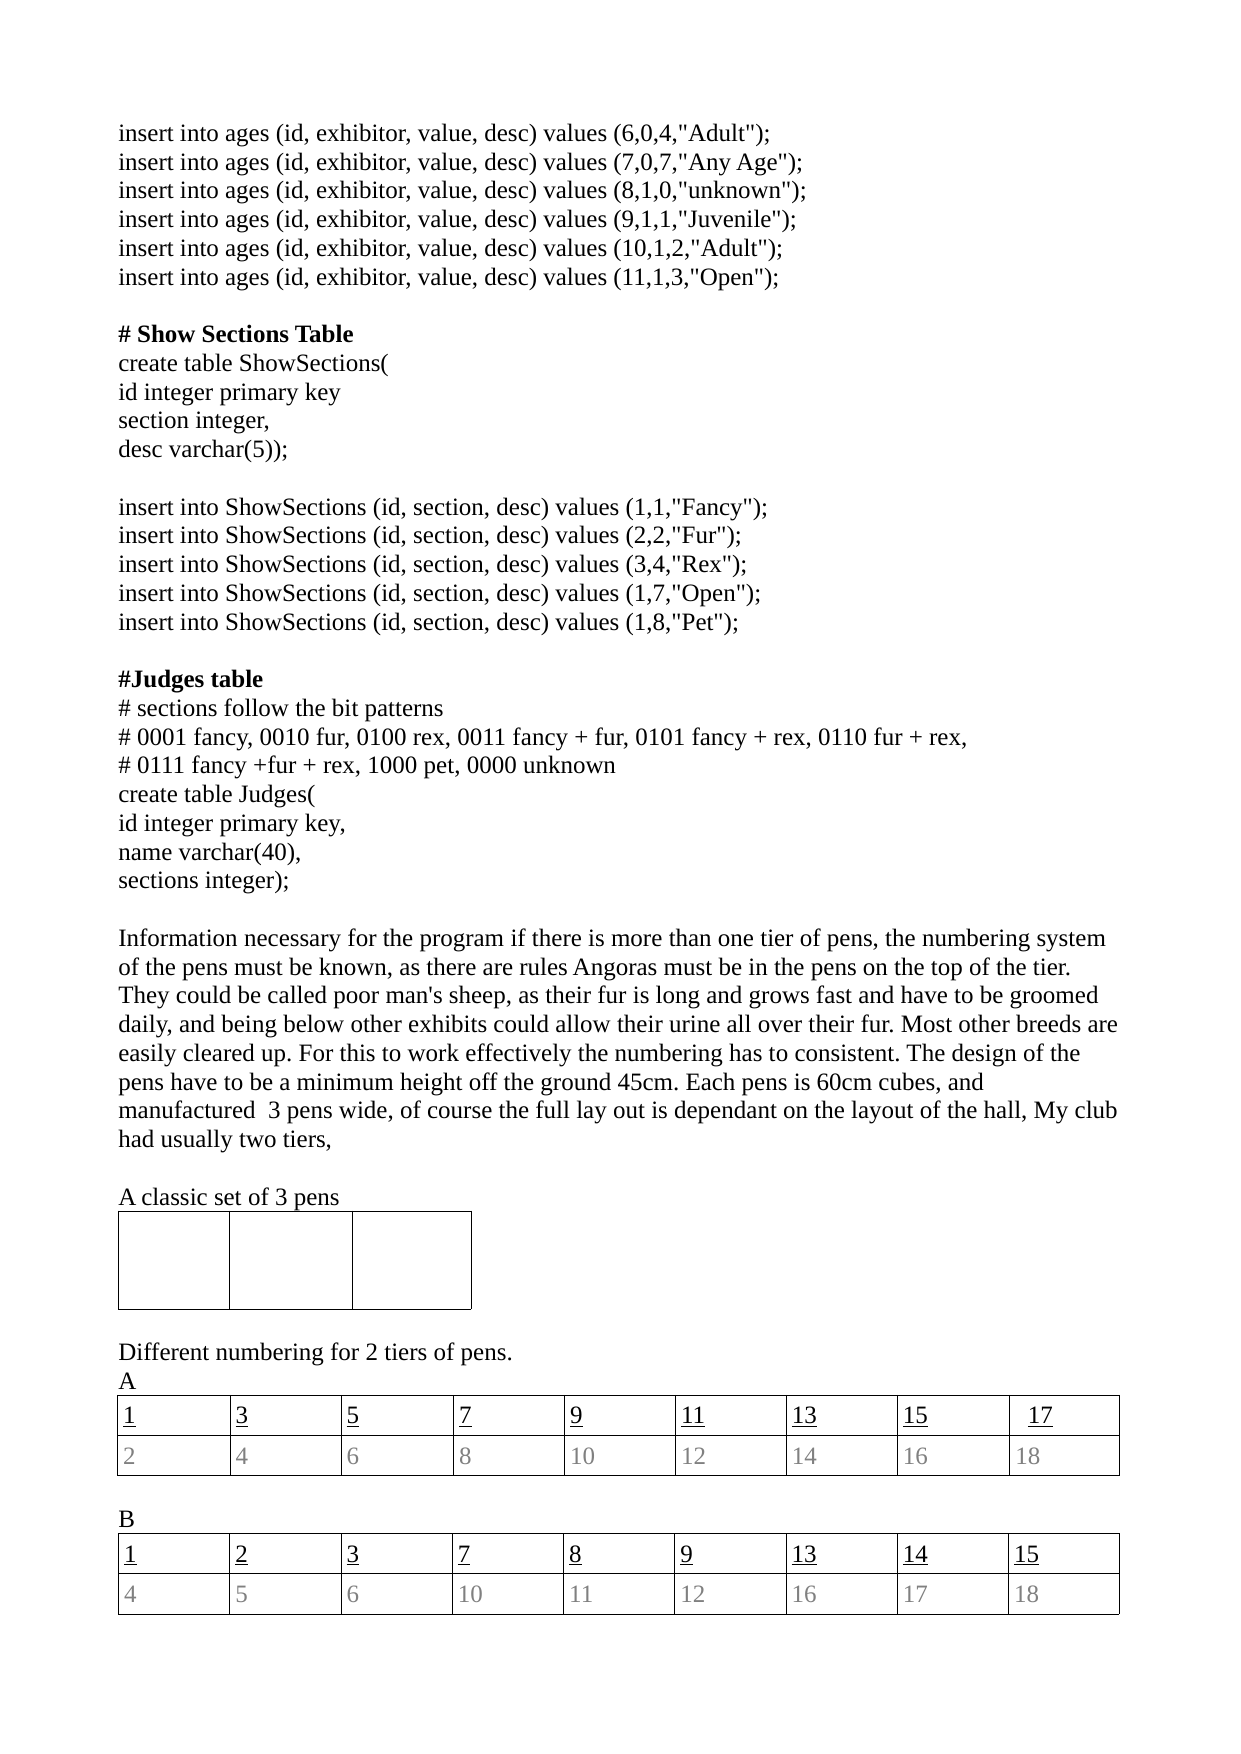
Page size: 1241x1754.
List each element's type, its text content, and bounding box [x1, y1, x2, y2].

text id integer primary key [118, 377, 1122, 406]
text #Judges table [118, 664, 1122, 693]
table_cell 6 [342, 1574, 452, 1614]
text create table ShowSections( [118, 348, 1122, 377]
text insert into ShowSections (id, section, desc) values (1,8,"Pet"); [118, 607, 1122, 636]
table_header 15 [1009, 1534, 1119, 1573]
text insert into ShowSections (id, section, desc) values (1,1,"Fancy"); [118, 492, 1122, 521]
table_cell 12 [676, 1436, 786, 1475]
text insert into ages (id, exhibitor, value, desc) values (6,0,4,"Adult"); [118, 118, 1122, 147]
text insert into ShowSections (id, section, desc) values (1,7,"Open"); [118, 578, 1122, 607]
table_header 9 [675, 1534, 786, 1573]
text section integer, [118, 406, 1122, 434]
table_cell 17 [898, 1574, 1008, 1614]
table_header 9 [565, 1396, 675, 1435]
table_cell 2 [118, 1436, 230, 1475]
text insert into ShowSections (id, section, desc) values (3,4,"Rex"); [118, 549, 1122, 578]
table_header 3 [231, 1396, 341, 1435]
table_cell 10 [453, 1574, 563, 1614]
text insert into ages (id, exhibitor, value, desc) values (9,1,1,"Juvenile"); [118, 204, 1122, 233]
table_cell 10 [565, 1436, 675, 1475]
table_header 5 [342, 1396, 453, 1435]
table_cell 16 [898, 1436, 1009, 1475]
text # sections follow the bit patterns [118, 693, 1122, 722]
table_header [230, 1212, 352, 1308]
table_cell 18 [1010, 1436, 1119, 1475]
table_header [353, 1212, 471, 1308]
table_cell 5 [230, 1574, 341, 1614]
table_cell 6 [342, 1436, 453, 1475]
table_header 13 [787, 1396, 897, 1435]
text # 0111 fancy +fur + rex, 1000 pet, 0000 unknown [118, 751, 1122, 779]
table_cell 11 [564, 1574, 674, 1614]
text B [118, 1504, 1122, 1533]
text # Show Sections Table [118, 319, 1122, 348]
text create table Judges( [118, 779, 1122, 808]
table_cell 14 [787, 1436, 897, 1475]
table_header [119, 1212, 229, 1308]
text insert into ShowSections (id, section, desc) values (2,2,"Fur"); [118, 521, 1122, 549]
table_header 15 [898, 1396, 1009, 1435]
table_header 7 [453, 1534, 563, 1573]
text insert into ages (id, exhibitor, value, desc) values (10,1,2,"Adult"); [118, 233, 1122, 262]
text desc varchar(5)); [118, 434, 1122, 463]
table_cell 4 [231, 1436, 341, 1475]
table_header 7 [454, 1396, 564, 1435]
table_cell 12 [675, 1574, 786, 1614]
text Information necessary for the program if there is more than one tier of pens, the numbering system of the pens must be known, as there are rules Angoras must be in the pens on the top of the tier. They could be called poor man's sheep, as their fur is long and grows fast and have to be groomed daily, and being below other exhibits could allow their urine all over their fur. Most other breeds are easily cleared up. For this to work effectively the numbering has to consistent. The design of the pens have to be a minimum height off the ground 45cm. Each pens is 60cm cubes, and manufactured 3 pens wide, of course the full lay out is dependant on the layout of the hall, My club had usually two tiers, [118, 923, 1122, 1153]
table_header 17 [1010, 1396, 1119, 1435]
text insert into ages (id, exhibitor, value, desc) values (11,1,3,"Open"); [118, 262, 1122, 291]
text name varchar(40), [118, 837, 1122, 866]
table_header 13 [787, 1534, 897, 1573]
table_header 3 [342, 1534, 452, 1573]
table_header 14 [898, 1534, 1008, 1573]
table_header 1 [119, 1534, 229, 1573]
table_header 11 [676, 1396, 786, 1435]
text id integer primary key, [118, 808, 1122, 837]
table_cell 8 [454, 1436, 564, 1475]
table_header 8 [564, 1534, 674, 1573]
table_cell 4 [119, 1574, 229, 1614]
text A [118, 1366, 1122, 1395]
text insert into ages (id, exhibitor, value, desc) values (8,1,0,"unknown"); [118, 176, 1122, 204]
table_cell 16 [787, 1574, 897, 1614]
table_header 2 [230, 1534, 341, 1573]
table_cell 18 [1009, 1574, 1119, 1614]
text insert into ages (id, exhibitor, value, desc) values (7,0,7,"Any Age"); [118, 147, 1122, 176]
text Different numbering for 2 tiers of pens. [118, 1337, 1122, 1366]
text sections integer); [118, 866, 1122, 894]
table_header 1 [118, 1396, 230, 1435]
text # 0001 fancy, 0010 fur, 0100 rex, 0011 fancy + fur, 0101 fancy + rex, 0110 fur + rex, [118, 722, 1122, 751]
text A classic set of 3 pens [118, 1153, 1122, 1211]
